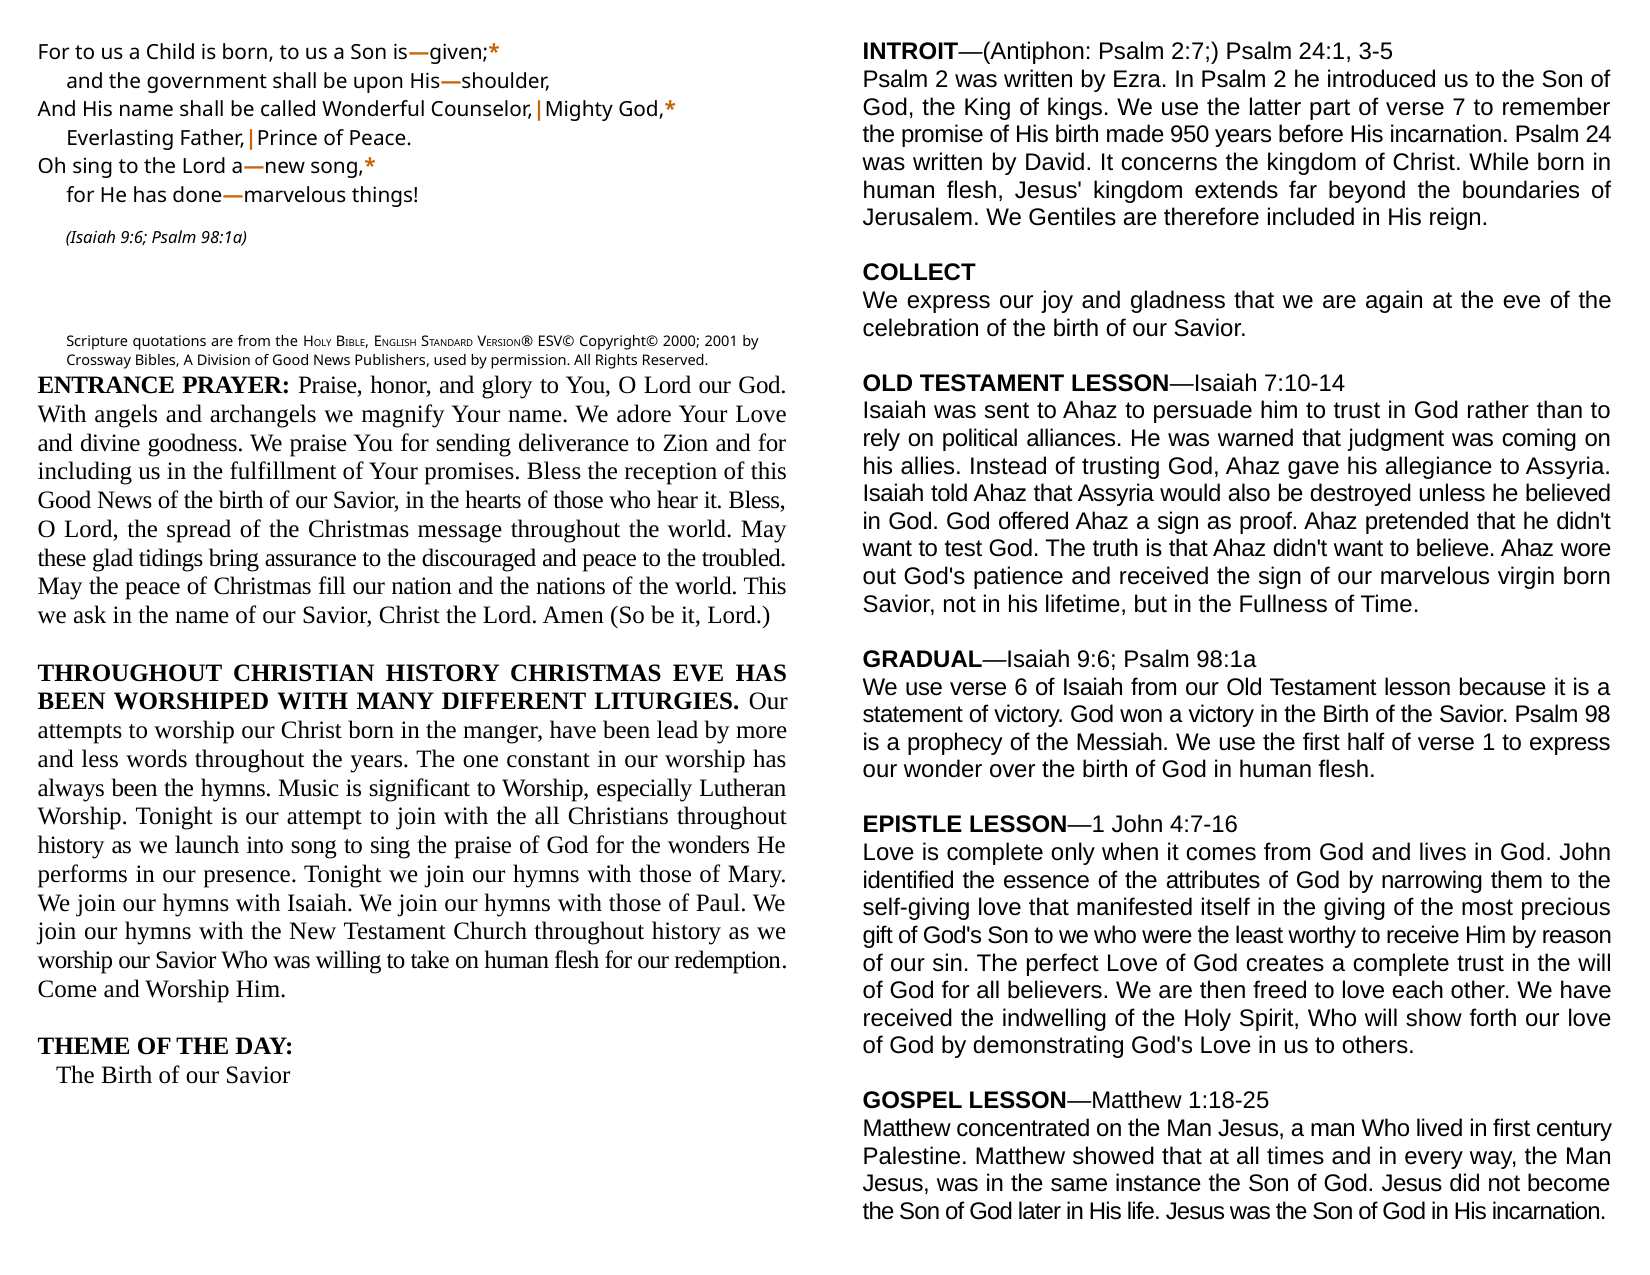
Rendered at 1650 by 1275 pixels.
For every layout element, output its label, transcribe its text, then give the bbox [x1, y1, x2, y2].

text GRADUAL—Isaiah 9:6; Psalm 98:1a [862, 645, 1612, 672]
text Psalm 2 was written by Ezra. In Psalm 2 he introduced us to the Son of God, the King of kings. We use the latter part of verse 7 to remember the promise of His birth made 950 years before His incarnation. Psalm 24 was written by David. It concerns the kingdom of Christ. While born in human flesh, Jesus' kingdom extends far beyond the boundaries of Jerusalem. We Gentiles are therefore included in His reign. [862, 65, 1612, 231]
text for He has done—marvelous things! [66, 180, 787, 208]
text Oh sing to the Lord a—new song,* [37, 151, 787, 180]
text Love is complete only when it comes from God and lives in God. John identified the essence of the attributes of God by narrowing them to the self-giving love that manifested itself in the giving of the most precious gift of God's Son to we who were the least worthy to receive Him by reason of our sin. The perfect Love of God creates a complete trust in the will of God for all believers. We are then freed to love each other. We have received the indwelling of the Holy Spirit, Who will show forth our love of God by demonstrating God's Love in us to others. [862, 838, 1612, 1059]
text (Isaiah 9:6; Psalm 98:1a) [66, 225, 787, 248]
text Isaiah was sent to Ahaz to persuade him to trust in God rather than to rely on political alliances. He was warned that judgment was coming on his allies. Instead of trusting God, Ahaz gave his allegiance to Assyria. Isaiah told Ahaz that Assyria would also be destroyed unless he believed in God. God offered Ahaz a sign as proof. Ahaz pretended that he didn't want to test God. The truth is that Ahaz didn't want to believe. Ahaz wore out God's patience and received the sign of our marvelous virgin born Savior, not in his lifetime, but in the Fullness of Time. [862, 396, 1612, 617]
text Matthew concentrated on the Man Jesus, a man Who lived in first century Palestine. Matthew showed that at all times and in every way, the Man Jesus, was in the same instance the Son of God. Jesus did not become the Son of God later in His life. Jesus was the Son of God in His incarnation. [862, 1114, 1612, 1224]
text We use verse 6 of Isaiah from our Old Testament lesson because it is a statement of victory. God won a victory in the Birth of the Savior. Psalm 98 is a prophecy of the Messiah. We use the first half of verse 1 to express our wonder over the birth of God in human flesh. [862, 672, 1612, 783]
text THEME OF THE DAY: [37, 1031, 787, 1060]
text THROUGHOUT CHRISTIAN HISTORY CHRISTMAS EVE HAS BEEN WORSHIPED WITH MANY DIFFERENT LITURGIES. Our attempts to worship our Christ born in the manger, have been lead by more and less words throughout the years. The one constant in our worship has always been the hymns. Music is significant to Worship, especially Lutheran Worship. Tonight is our attempt to join with the all Christians throughout history as we launch into song to sing the praise of God for the wonders He performs in our presence. Tonight we join our hymns with those of Mary. We join our hymns with Isaiah. We join our hymns with those of Paul. We join our hymns with the New Testament Church throughout history as we worship our Savior Who was willing to take on human flesh for our redemption. Come and Worship Him. [37, 658, 787, 1003]
text The Birth of our Savior [37, 1060, 787, 1089]
text EPISTLE LESSON—1 John 4:7-16 [862, 810, 1612, 838]
text Everlasting Father,|Prince of Peace. [66, 123, 787, 151]
text OLD TESTAMENT LESSON—Isaiah 7:10-14 [862, 369, 1612, 396]
text And His name shall be called Wonderful Counselor,|Mighty God,* [37, 94, 787, 123]
text ENTRANCE PRAYER: Praise, honor, and glory to You, O Lord our God. With angels and archangels we magnify Your name. We adore Your Love and divine goodness. We praise You for sending deliverance to Zion and for including us in the fulfillment of Your promises. Bless the reception of this Good News of the birth of our Savior, in the hearts of those who hear it. Bless, O Lord, the spread of the Christmas message throughout the world. May these glad tidings bring assurance to the discouraged and peace to the troubled. May the peace of Christmas fill our nation and the nations of the world. This we ask in the name of our Savior, Christ the Lord. Amen (So be it, Lord.) [37, 370, 787, 629]
text COLLECT [862, 258, 1612, 286]
text GOSPEL LESSON—Matthew 1:18-25 [862, 1086, 1612, 1114]
text We express our joy and gladness that we are again at the eve of the celebration of the birth of our Savior. [862, 286, 1612, 341]
text INTROIT—(Antiphon: Psalm 2:7;) Psalm 24:1, 3-5 [862, 37, 1612, 65]
text Scripture quotations are from the Holy Bible, English Standard Version® ESV© Copyright© 2000; 2001 by Crossway Bibles, A Division of Good News Publishers, used by permission. All Rights Reserved. [66, 330, 759, 370]
text and the government shall be upon His—shoulder, [66, 66, 787, 94]
text For to us a Child is born, to us a Son is—given;* [37, 37, 787, 66]
